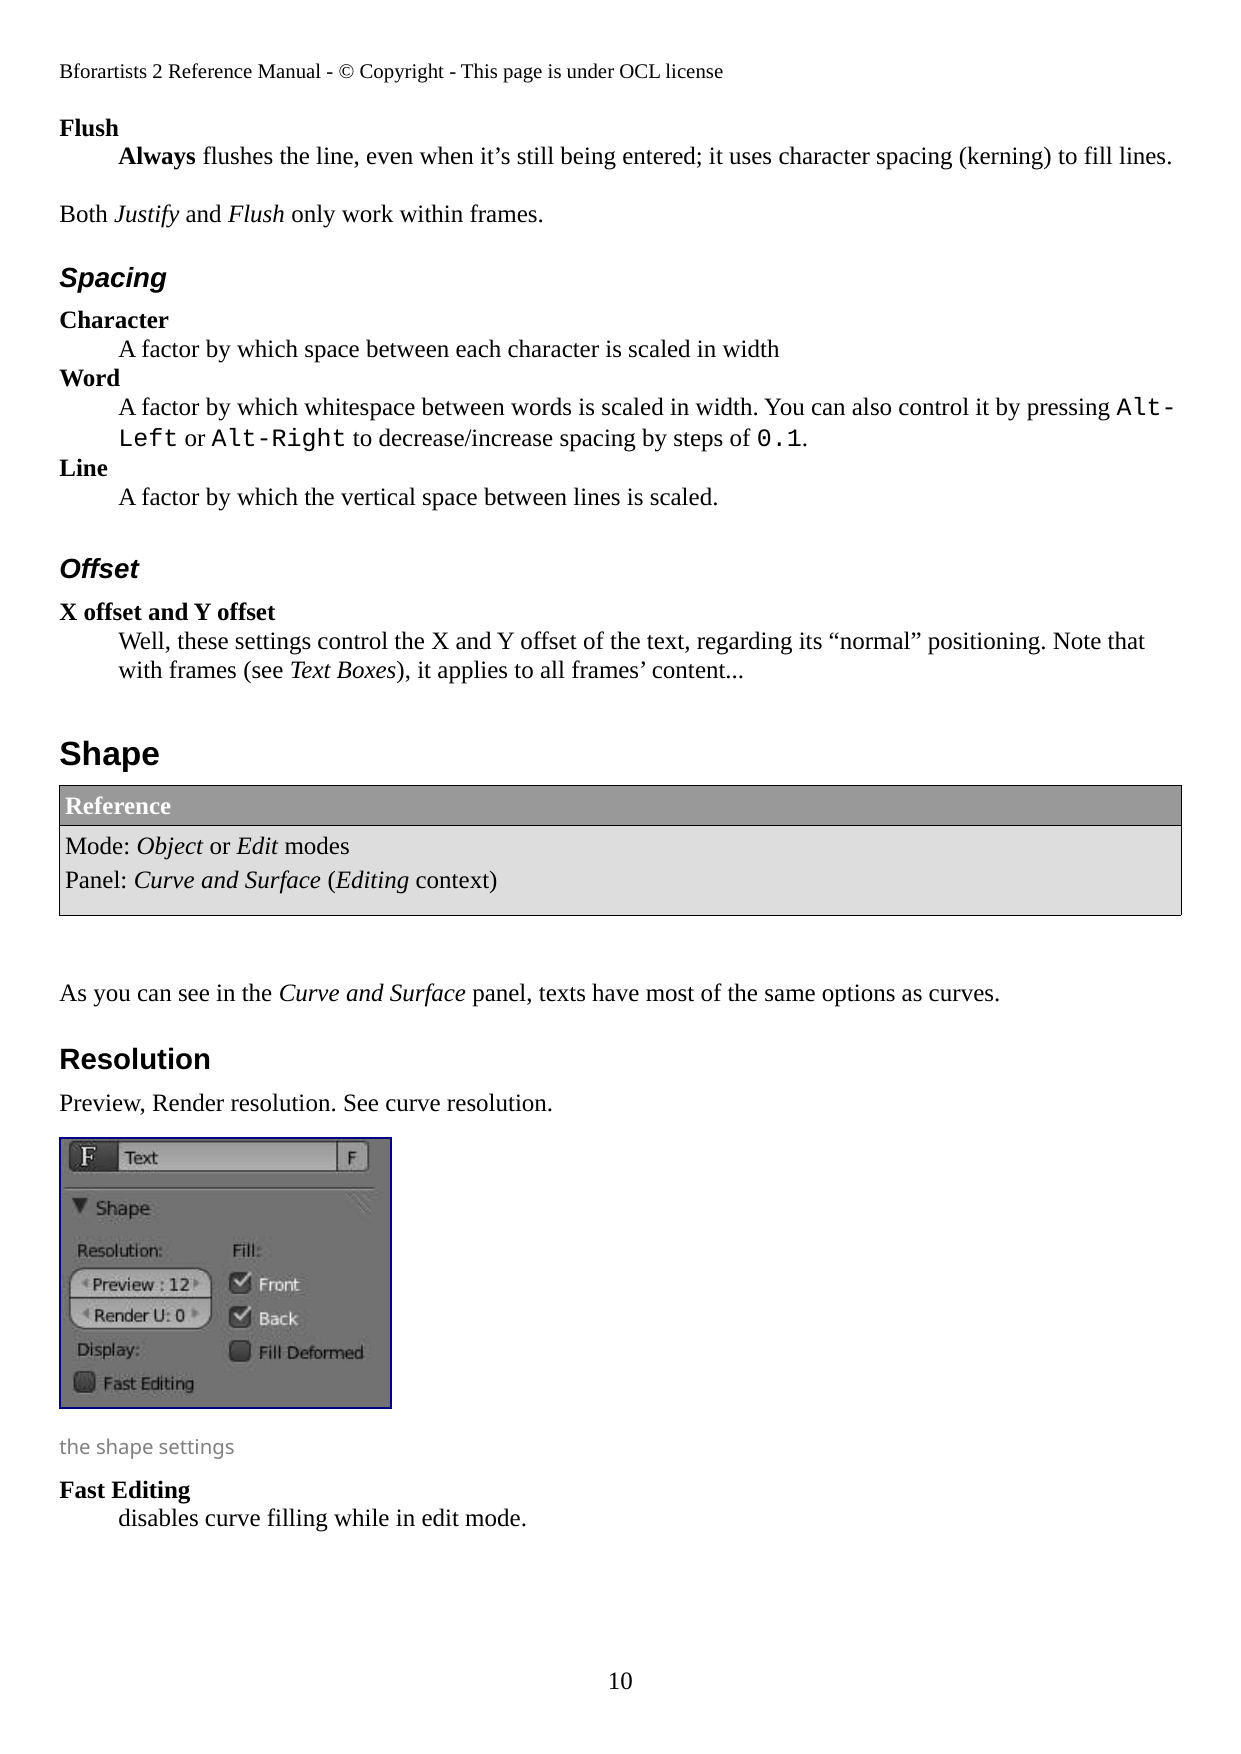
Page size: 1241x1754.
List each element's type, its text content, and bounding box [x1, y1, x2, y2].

subtitle Word [59, 363, 1181, 392]
text Preview, Render resolution. See curve resolution. [59, 1088, 1181, 1117]
list Always flushes the line, even when it’s still being entered; it uses character spacing (kerning) to fill lines. [118, 141, 1181, 170]
text Both Justify and Flush only work within frames. [59, 199, 1181, 228]
subtitle Resolution [59, 1042, 1181, 1075]
list A factor by which whitespace between words is scaled in width. You can also control it by pressing Alt-Left or Alt-Right to decrease/increase spacing by steps of 0.1. [118, 392, 1181, 453]
list A factor by which space between each character is scaled in width [118, 334, 1181, 363]
text As you can see in the Curve and Surface panel, texts have most of the same options as curves. [59, 978, 1181, 1007]
picture [61, 1139, 390, 1407]
subtitle Spacing [59, 261, 1181, 293]
subtitle Character [59, 306, 1181, 334]
table_cell Mode: Object or Edit modes Panel: Curve and Surface (Editing context) [60, 826, 1181, 915]
subtitle Offset [59, 553, 1181, 585]
subtitle Shape [59, 734, 1181, 772]
subtitle Flush [59, 113, 1181, 141]
table_header Reference [60, 786, 1181, 825]
list A factor by which the vertical space between lines is scaled. [118, 482, 1181, 511]
list disables curve filling while in edit mode. [118, 1503, 1181, 1532]
subtitle X offset and Y offset [59, 597, 1181, 626]
list Well, these settings control the X and Y offset of the text, regarding its “normal” positioning. Note that with frames (see Text Boxes), it applies to all frames’ content... [118, 626, 1181, 683]
text the shape settings [59, 1429, 1181, 1460]
subtitle Line [59, 453, 1181, 482]
subtitle Fast Editing [59, 1475, 1181, 1503]
